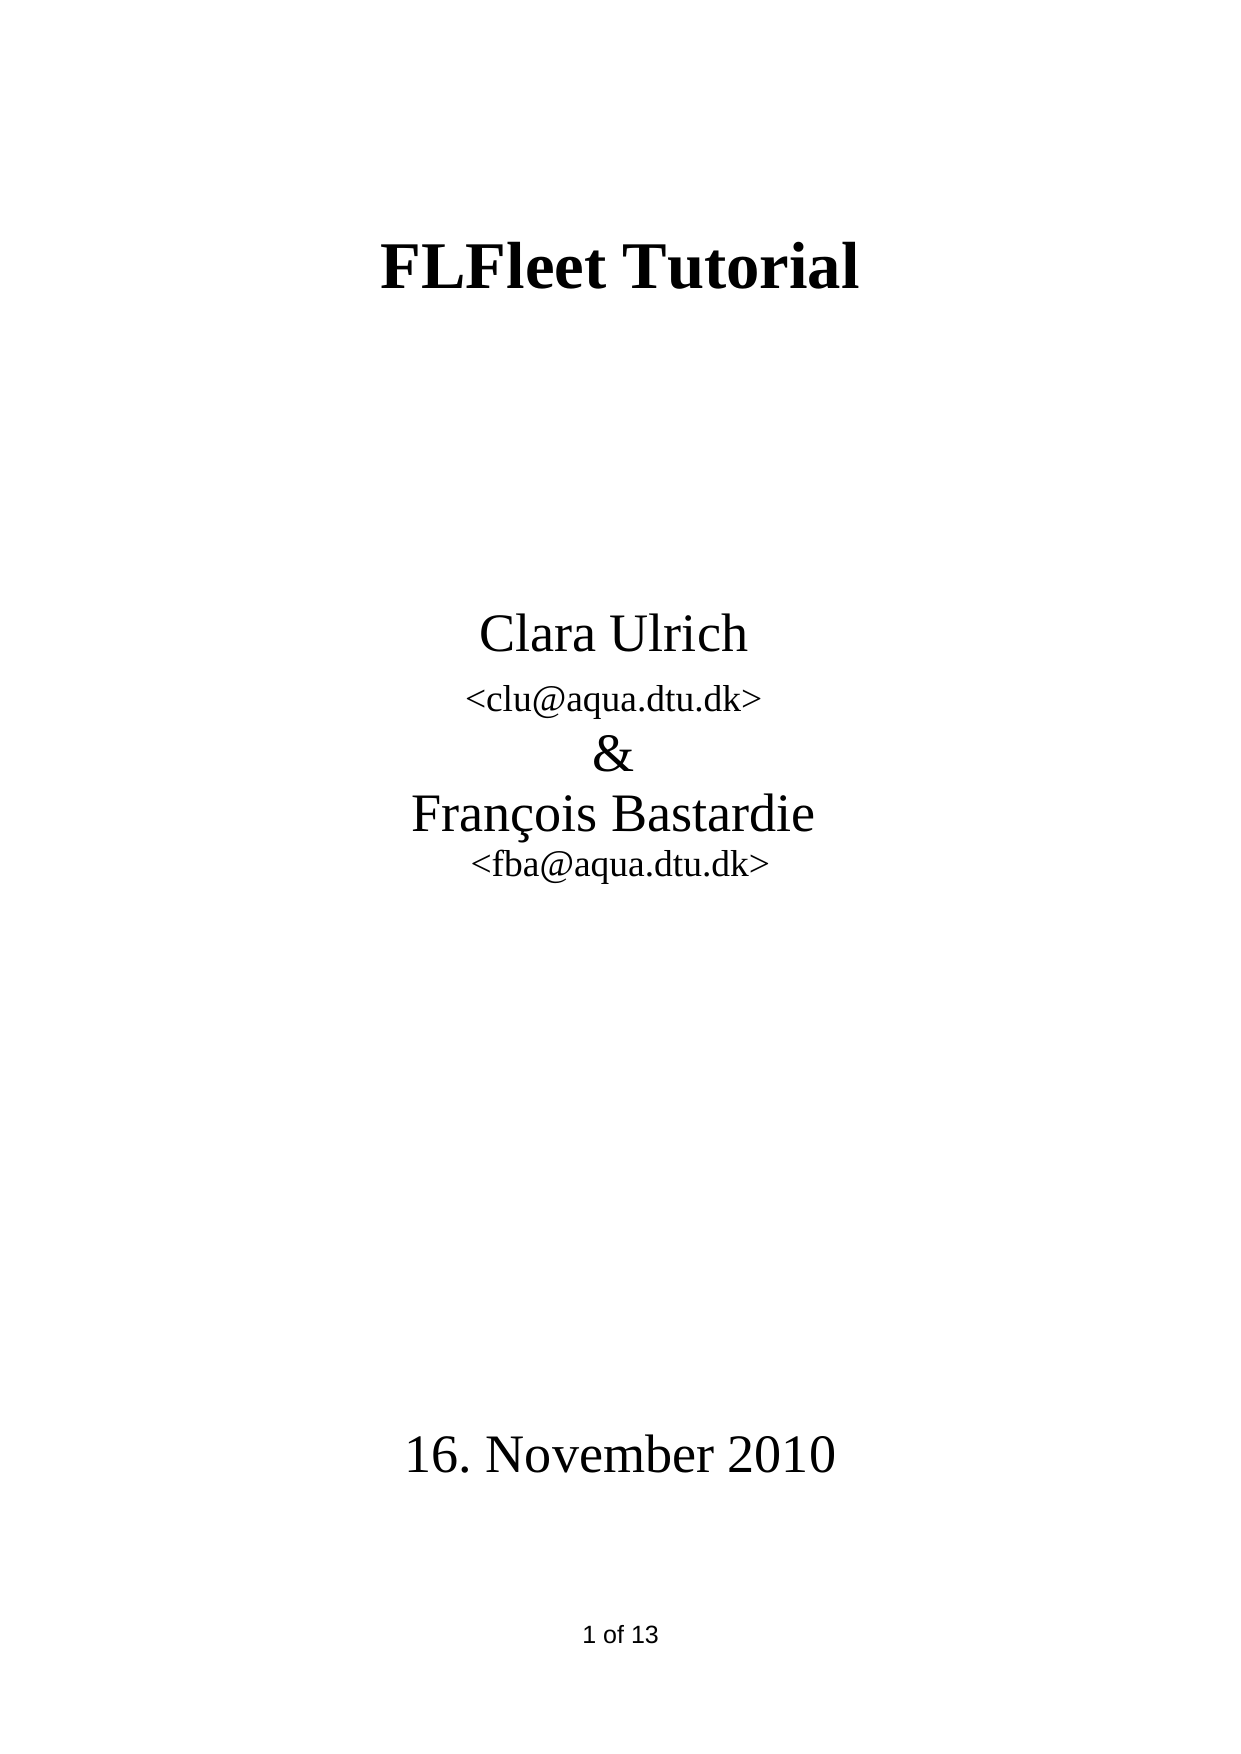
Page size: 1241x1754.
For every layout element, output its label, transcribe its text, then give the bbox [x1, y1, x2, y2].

text Clara Ulrich [75, 603, 1166, 663]
text <clu@aqua.dtu.dk> [75, 663, 1166, 723]
text François Bastardie [75, 783, 1166, 843]
text & [75, 723, 1166, 783]
text <fba@aqua.dtu.dk> [75, 843, 1166, 884]
text 16. November 2010 [75, 1424, 1166, 1484]
text FLFleet Tutorial [75, 229, 1166, 303]
